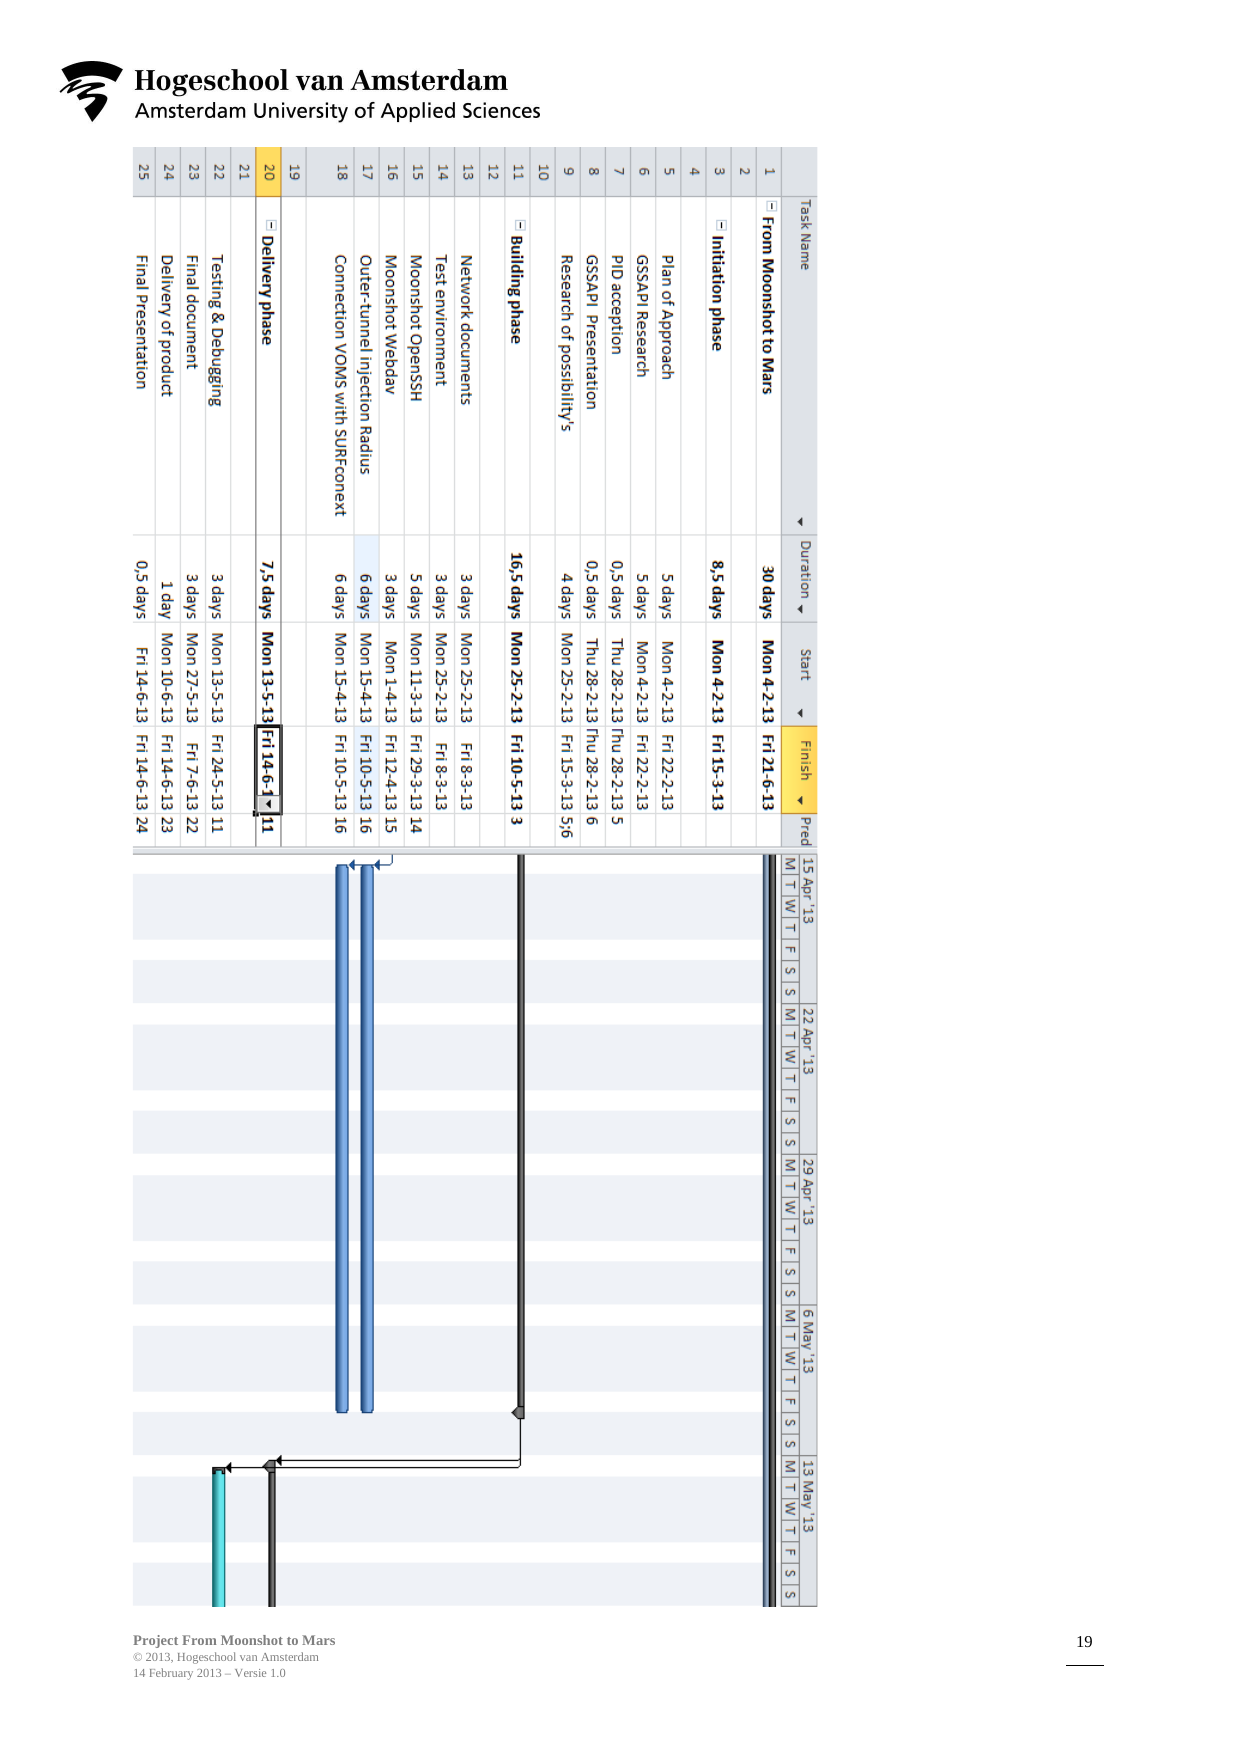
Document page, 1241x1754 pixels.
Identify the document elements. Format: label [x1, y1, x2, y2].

picture [132, 147, 818, 1607]
picture [0, 0, 622, 123]
